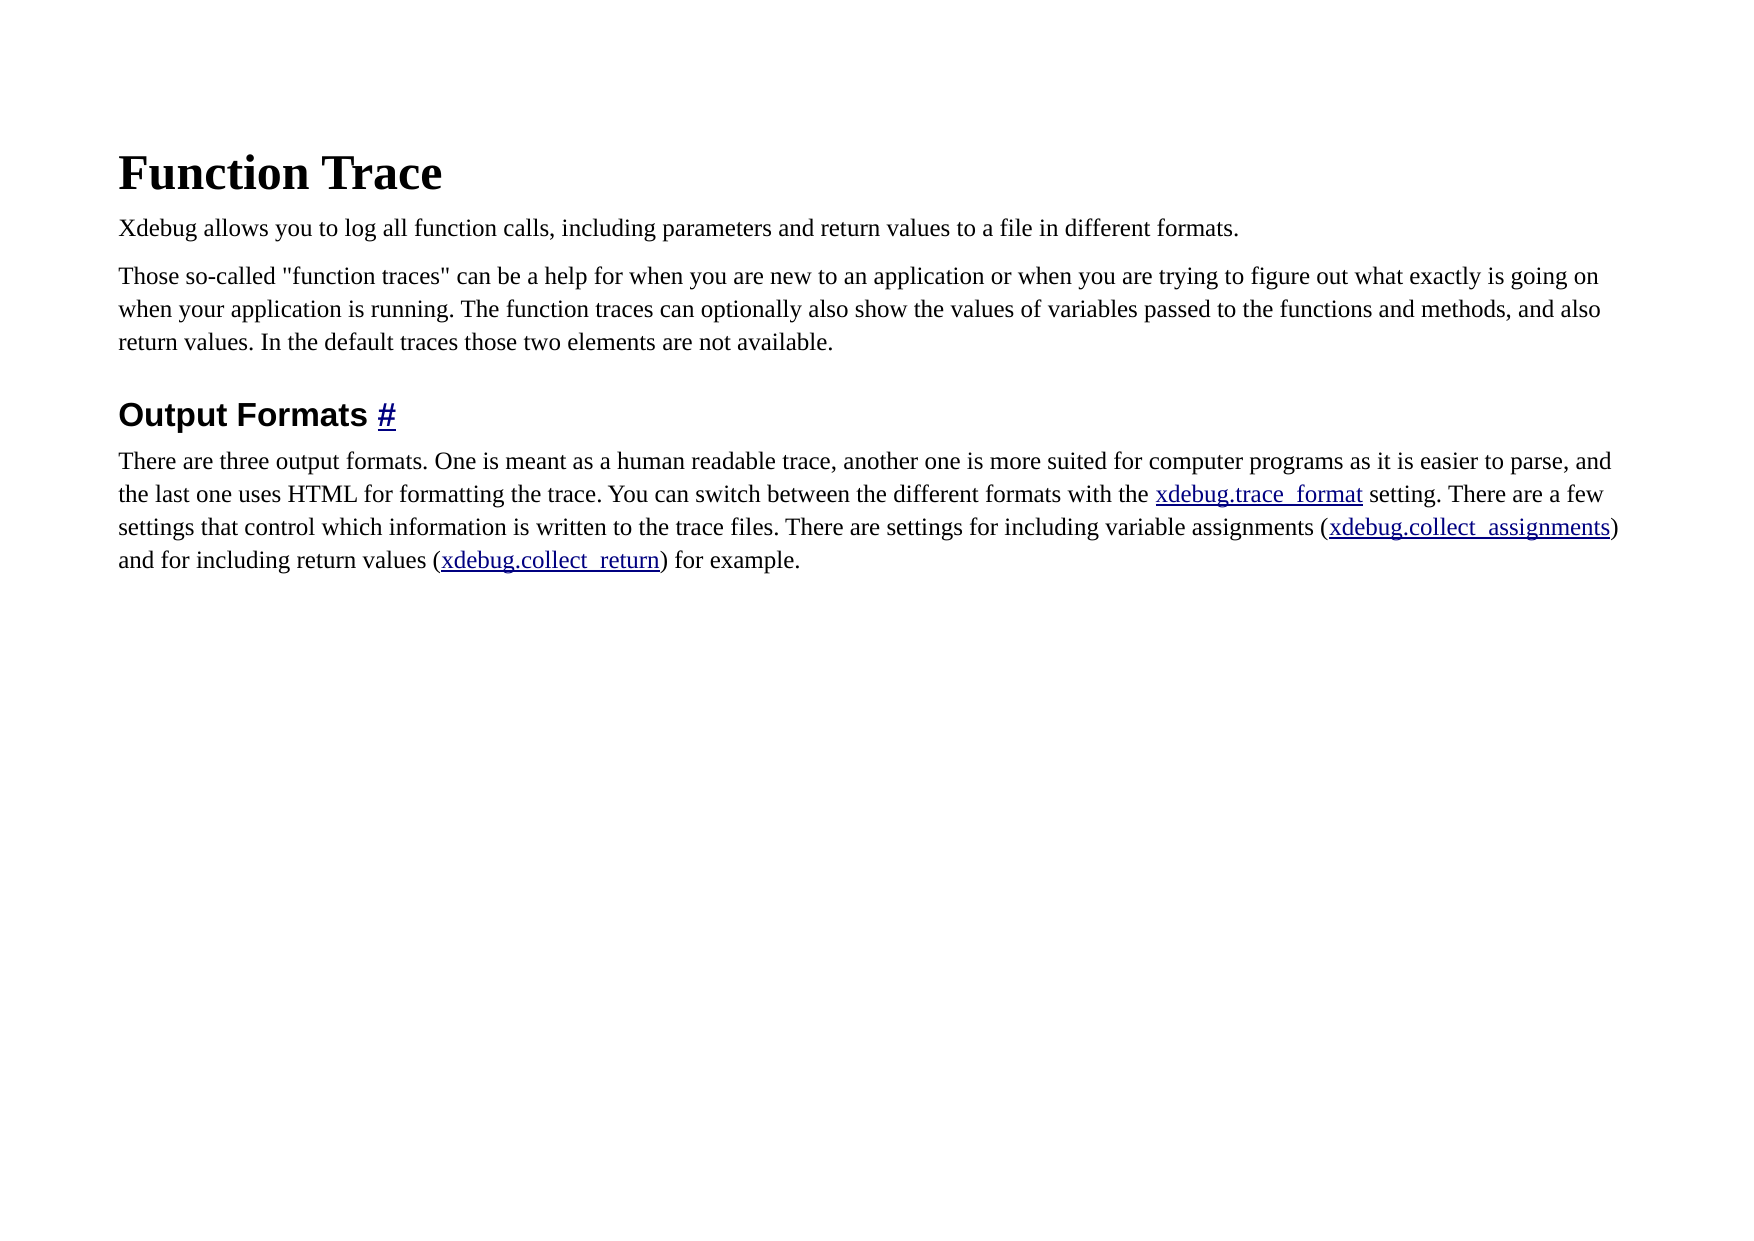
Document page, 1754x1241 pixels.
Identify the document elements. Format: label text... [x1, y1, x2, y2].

text There are three output formats. One is meant as a human readable trace, another one is more suited for computer programs as it is easier to parse, and the last one uses HTML for formatting the trace. You can switch between the different formats with the xdebug.trace_format setting. There are a few settings that control which information is written to the trace files. There are settings for including variable assignments (xdebug.collect_assignments) and for including return values (xdebug.collect_return) for example. [118, 446, 1636, 574]
text Xdebug allows you to log all function calls, including parameters and return values to a file in different formats. [118, 213, 1636, 242]
subtitle Output Formats # [118, 395, 1636, 434]
subtitle Function Trace [118, 143, 1636, 201]
text Those so-called "function traces" can be a help for when you are new to an application or when you are trying to figure out what exactly is going on when your application is running. The function traces can optionally also show the values of variables passed to the functions and methods, and also return values. In the default traces those two elements are not available. [118, 261, 1636, 356]
